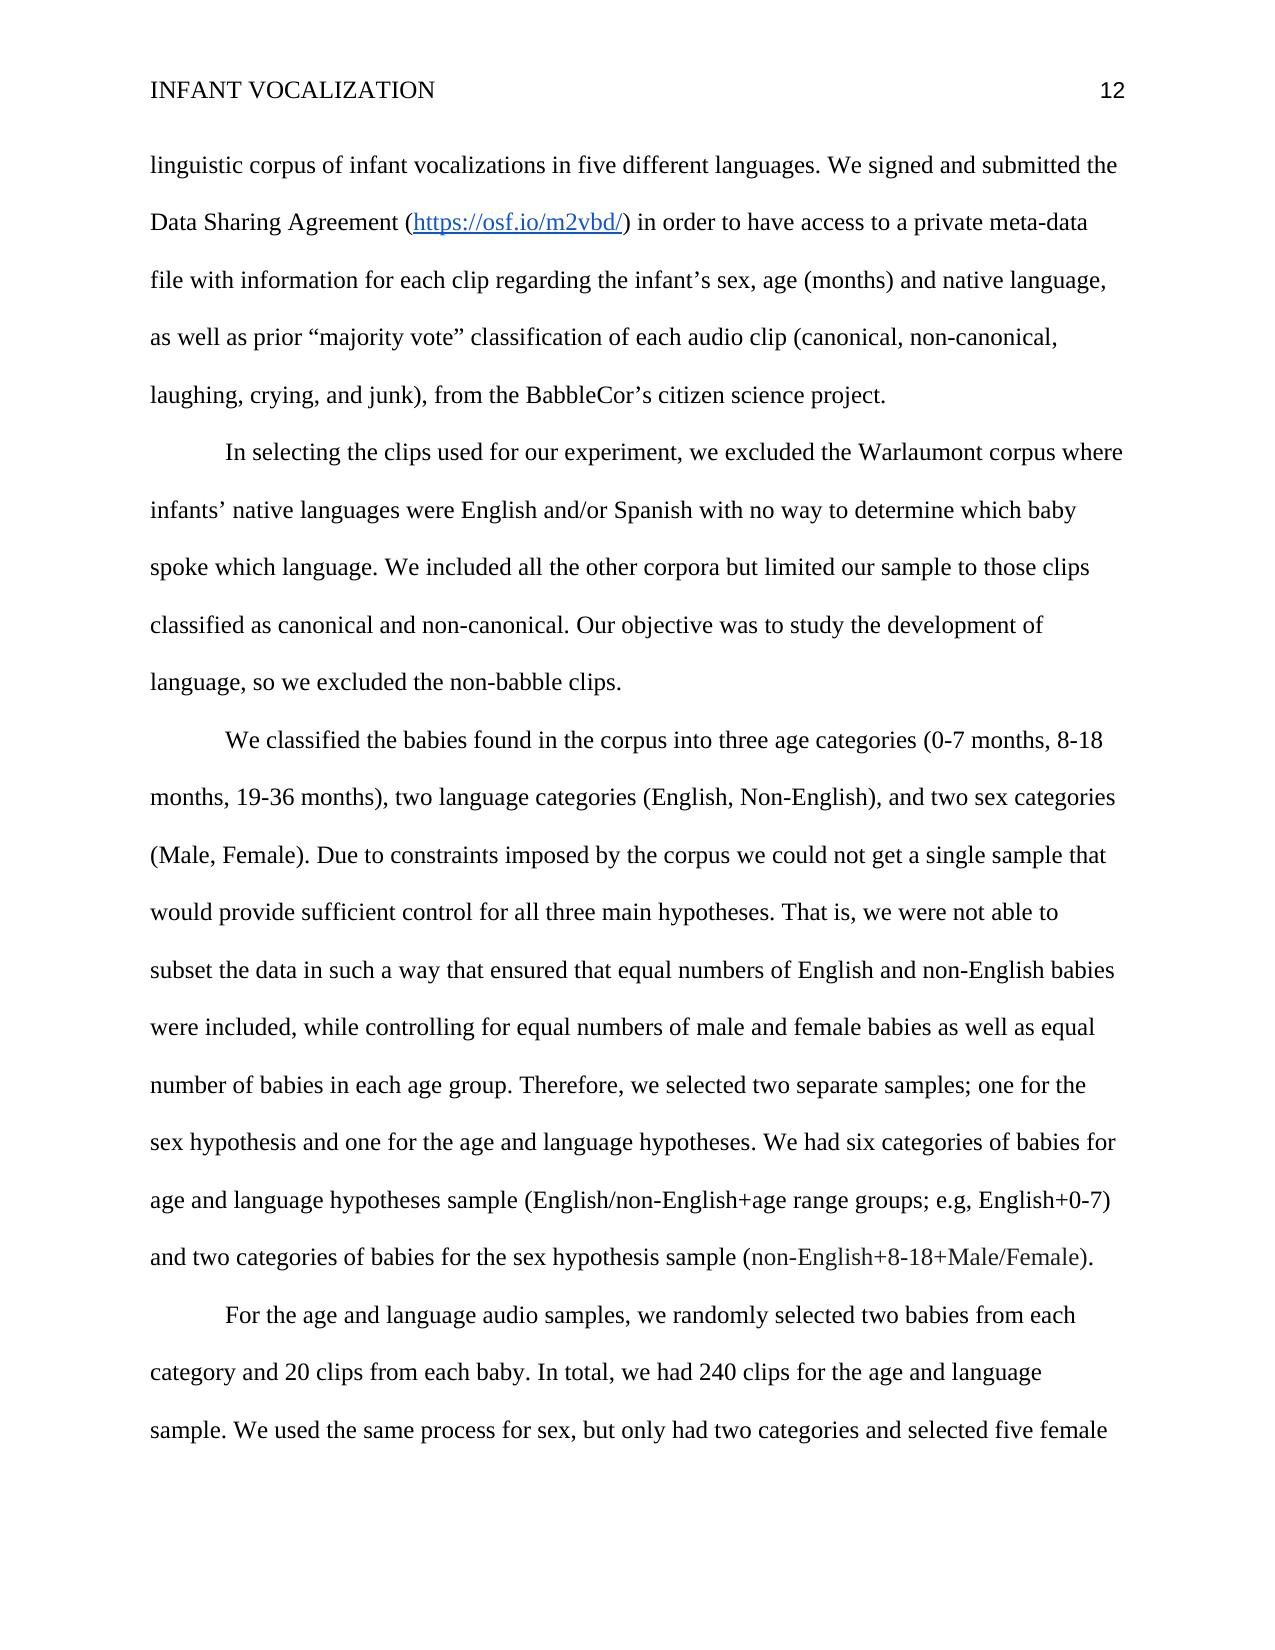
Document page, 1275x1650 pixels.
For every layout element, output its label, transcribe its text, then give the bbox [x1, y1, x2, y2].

text We classified the babies found in the corpus into three age categories (0-7 months, 8-18 months, 19-36 months), two language categories (English, Non-English), and two sex categories (Male, Female). Due to constraints imposed by the corpus we could not get a single sample that would provide sufficient control for all three main hypotheses. That is, we were not able to subset the data in such a way that ensured that equal numbers of English and non-English babies were included, while controlling for equal numbers of male and female babies as well as equal number of babies in each age group. Therefore, we selected two separate samples; one for the sex hypothesis and one for the age and language hypotheses. We had six categories of babies for age and language hypotheses sample (English/non-English+age range groups; e.g, English+0-7) and two categories of babies for the sex hypothesis sample (non-English+8-18+Male/Female). [150, 725, 1125, 1271]
text In selecting the clips used for our experiment, we excluded the Warlaumont corpus where infants’ native languages were English and/or Spanish with no way to determine which baby spoke which language. We included all the other corpora but limited our sample to those clips classified as canonical and non-canonical. Our objective was to study the development of language, so we excluded the non-babble clips. [150, 437, 1125, 696]
text linguistic corpus of infant vocalizations in five different languages. We signed and submitted the Data Sharing Agreement (https://osf.io/m2vbd/) in order to have access to a private meta-data file with information for each clip regarding the infant’s sex, age (months) and native language, as well as prior “majority vote” classification of each audio clip (canonical, non-canonical, laughing, crying, and junk), from the BabbleCor’s citizen science project. [150, 150, 1125, 409]
text For the age and language audio samples, we randomly selected two babies from each category and 20 clips from each baby. In total, we had 240 clips for the age and language sample. We used the same process for sex, but only had two categories and selected five female [150, 1300, 1125, 1444]
